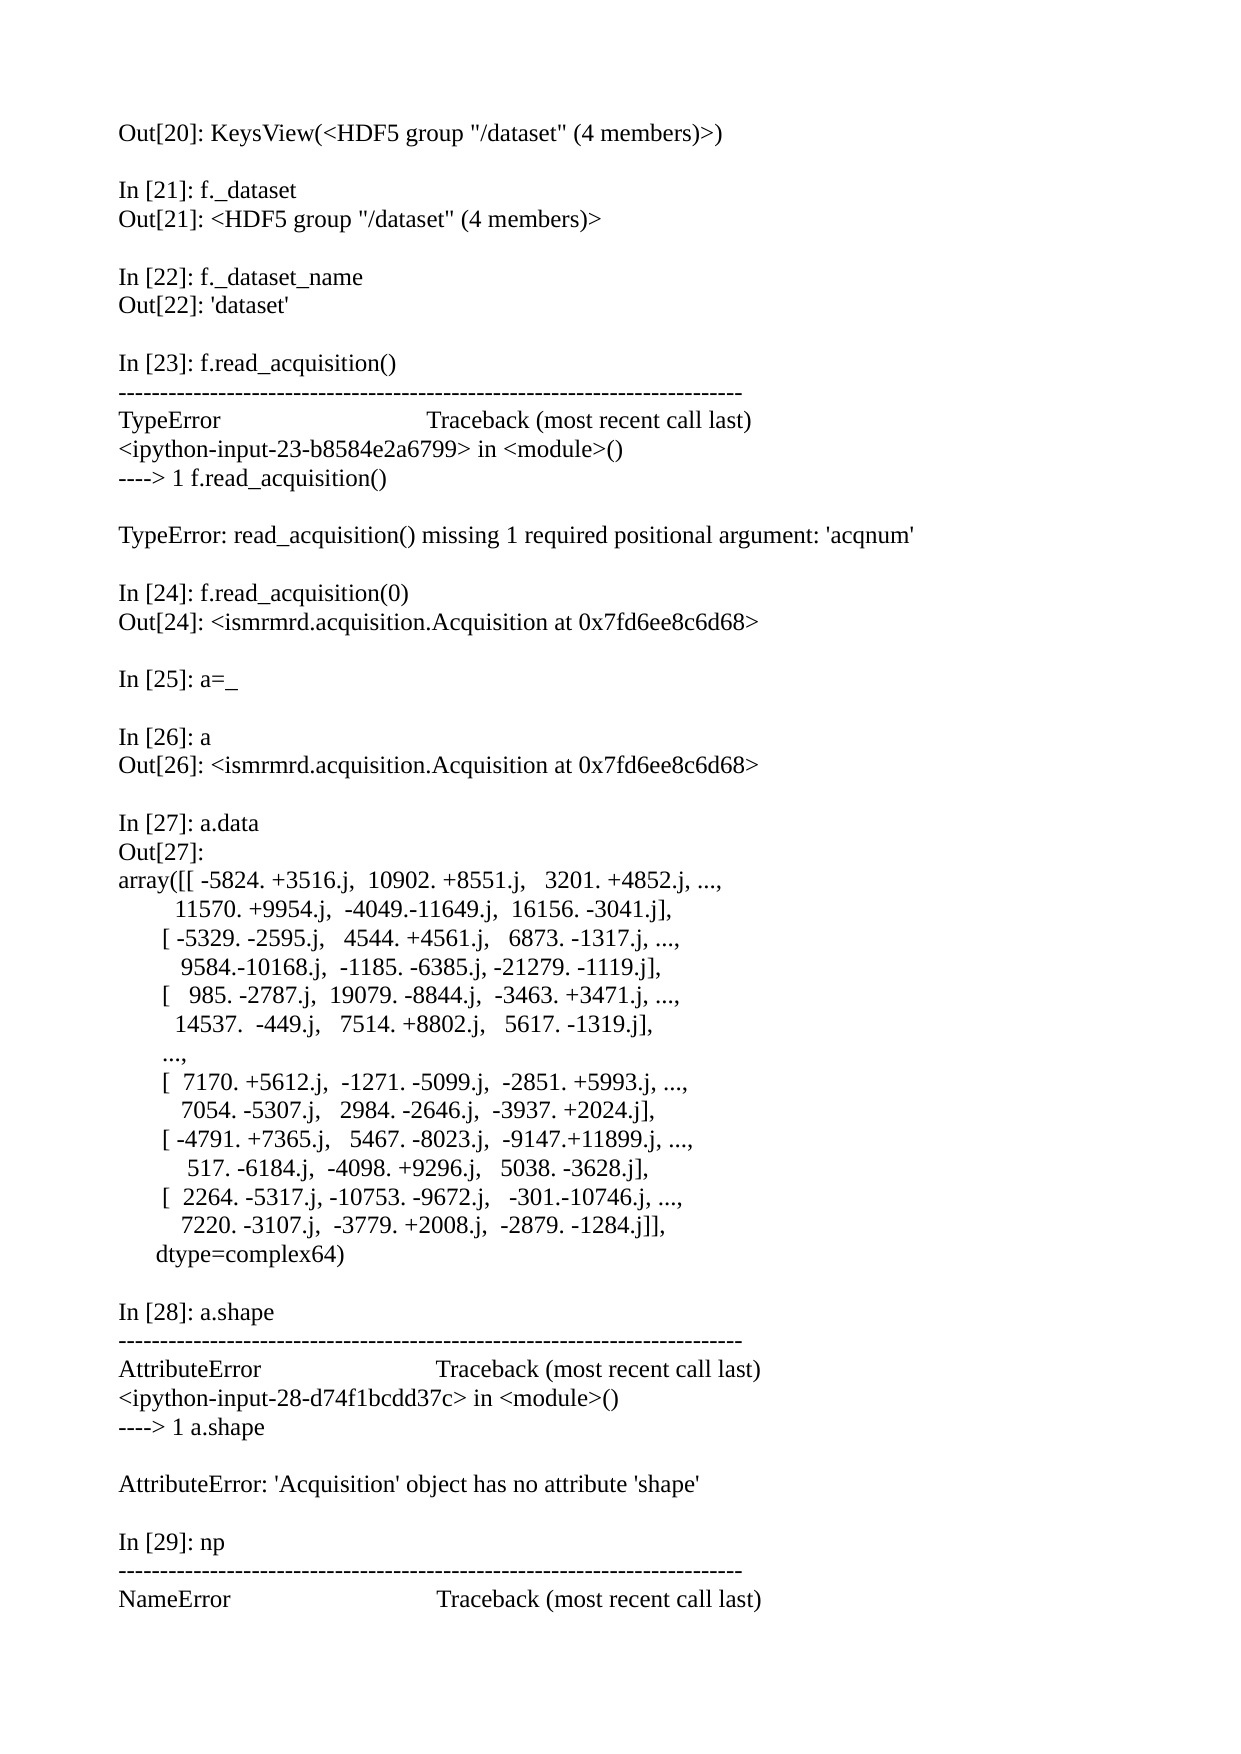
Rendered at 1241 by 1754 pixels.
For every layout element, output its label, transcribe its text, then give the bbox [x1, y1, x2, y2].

text Out[20]: KeysView(<HDF5 group "/dataset" (4 members)>) [118, 118, 1122, 147]
text In [25]: a=_ [118, 664, 1122, 693]
text dtype=complex64) [118, 1239, 1122, 1268]
text In [29]: np [118, 1527, 1122, 1556]
text ----> 1 a.shape [118, 1412, 1122, 1441]
text --------------------------------------------------------------------------- [118, 1326, 1122, 1354]
text [ 985. -2787.j, 19079. -8844.j, -3463. +3471.j, ..., [118, 981, 1122, 1009]
text [ -4791. +7365.j, 5467. -8023.j, -9147.+11899.j, ..., [118, 1124, 1122, 1153]
text AttributeError Traceback (most recent call last) [118, 1354, 1122, 1383]
text --------------------------------------------------------------------------- [118, 377, 1122, 406]
text In [21]: f._dataset [118, 176, 1122, 204]
text In [28]: a.shape [118, 1297, 1122, 1326]
text --------------------------------------------------------------------------- [118, 1556, 1122, 1584]
text TypeError Traceback (most recent call last) [118, 406, 1122, 434]
text [ 7170. +5612.j, -1271. -5099.j, -2851. +5993.j, ..., [118, 1067, 1122, 1096]
text NameError Traceback (most recent call last) [118, 1584, 1122, 1613]
text In [26]: a [118, 722, 1122, 751]
text 14537. -449.j, 7514. +8802.j, 5617. -1319.j], [118, 1009, 1122, 1038]
text [ 2264. -5317.j, -10753. -9672.j, -301.-10746.j, ..., [118, 1182, 1122, 1211]
text [ -5329. -2595.j, 4544. +4561.j, 6873. -1317.j, ..., [118, 923, 1122, 952]
text In [22]: f._dataset_name [118, 262, 1122, 291]
text Out[21]: <HDF5 group "/dataset" (4 members)> [118, 204, 1122, 233]
text <ipython-input-28-d74f1bcdd37c> in <module>() [118, 1383, 1122, 1412]
text <ipython-input-23-b8584e2a6799> in <module>() [118, 434, 1122, 463]
text AttributeError: 'Acquisition' object has no attribute 'shape' [118, 1469, 1122, 1498]
text Out[24]: <ismrmrd.acquisition.Acquisition at 0x7fd6ee8c6d68> [118, 607, 1122, 636]
text 517. -6184.j, -4098. +9296.j, 5038. -3628.j], [118, 1153, 1122, 1182]
text Out[26]: <ismrmrd.acquisition.Acquisition at 0x7fd6ee8c6d68> [118, 751, 1122, 779]
text TypeError: read_acquisition() missing 1 required positional argument: 'acqnum' [118, 521, 1122, 549]
text array([[ -5824. +3516.j, 10902. +8551.j, 3201. +4852.j, ..., [118, 866, 1122, 894]
text Out[22]: 'dataset' [118, 291, 1122, 319]
text 7220. -3107.j, -3779. +2008.j, -2879. -1284.j]], [118, 1211, 1122, 1239]
text ..., [118, 1038, 1122, 1067]
text 11570. +9954.j, -4049.-11649.j, 16156. -3041.j], [118, 894, 1122, 923]
text Out[27]: [118, 837, 1122, 866]
text In [23]: f.read_acquisition() [118, 348, 1122, 377]
text ----> 1 f.read_acquisition() [118, 463, 1122, 492]
text 7054. -5307.j, 2984. -2646.j, -3937. +2024.j], [118, 1096, 1122, 1124]
text In [27]: a.data [118, 808, 1122, 837]
text In [24]: f.read_acquisition(0) [118, 578, 1122, 607]
text 9584.-10168.j, -1185. -6385.j, -21279. -1119.j], [118, 952, 1122, 981]
